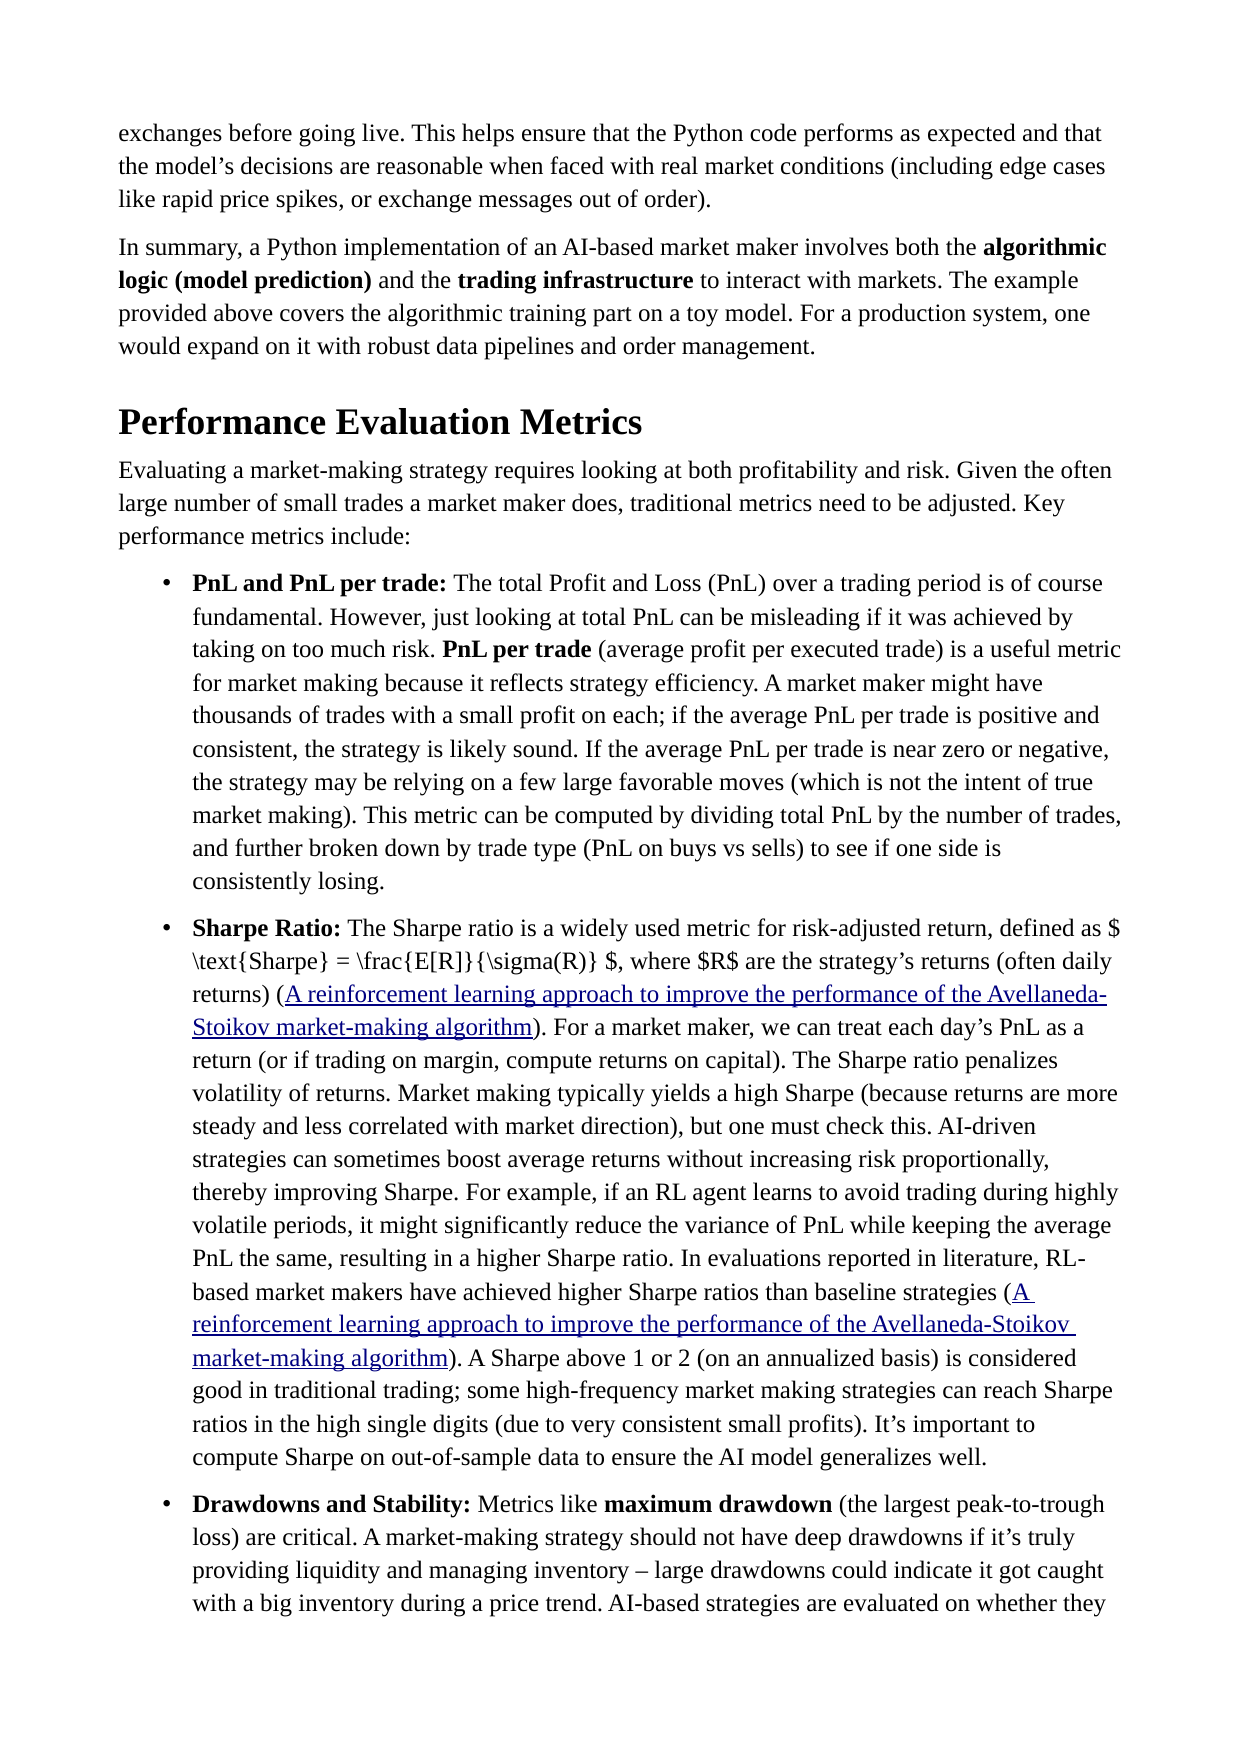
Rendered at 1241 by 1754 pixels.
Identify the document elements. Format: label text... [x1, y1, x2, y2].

subtitle Performance Evaluation Metrics [118, 399, 1122, 442]
text In summary, a Python implementation of an AI-based market maker involves both the algorithmic logic (model prediction) and the trading infrastructure to interact with markets. The example provided above covers the algorithmic training part on a toy model. For a production system, one would expand on it with robust data pipelines and order management. [118, 232, 1122, 359]
list PnL and PnL per trade: The total Profit and Loss (PnL) over a trading period is of course fundamental. However, just looking at total PnL can be misleading if it was achieved by taking on too much risk. PnL per trade (average profit per executed trade) is a useful metric for market making because it reflects strategy efficiency. A market maker might have thousands of trades with a small profit on each; if the average PnL per trade is positive and consistent, the strategy is likely sound. If the average PnL per trade is near zero or negative, the strategy may be relying on a few large favorable moves (which is not the intent of true market making). This metric can be computed by dividing total PnL by the number of trades, and further broken down by trade type (PnL on buys vs sells) to see if one side is consistently losing. [162, 568, 1122, 894]
text exchanges before going live. This helps ensure that the Python code performs as expected and that the model’s decisions are reasonable when faced with real market conditions (including edge cases like rapid price spikes, or exchange messages out of order). [118, 118, 1122, 213]
list Sharpe Ratio: The Sharpe ratio is a widely used metric for risk-adjusted return, defined as $ \text{Sharpe} = \frac{E[R]}{\sigma(R)} $, where $R$ are the strategy’s returns (often daily returns) (A reinforcement learning approach to improve the performance of the Avellaneda-Stoikov market-making algorithm). For a market maker, we can treat each day’s PnL as a return (or if trading on margin, compute returns on capital). The Sharpe ratio penalizes volatility of returns. Market making typically yields a high Sharpe (because returns are more steady and less correlated with market direction), but one must check this. AI-driven strategies can sometimes boost average returns without increasing risk proportionally, thereby improving Sharpe. For example, if an RL agent learns to avoid trading during highly volatile periods, it might significantly reduce the variance of PnL while keeping the average PnL the same, resulting in a higher Sharpe ratio. In evaluations reported in literature, RL-based market makers have achieved higher Sharpe ratios than baseline strategies (A reinforcement learning approach to improve the performance of the Avellaneda-Stoikov market-making algorithm). A Sharpe above 1 or 2 (on an annualized basis) is considered good in traditional trading; some high-frequency market making strategies can reach Sharpe ratios in the high single digits (due to very consistent small profits). It’s important to compute Sharpe on out-of-sample data to ensure the AI model generalizes well. [162, 913, 1122, 1470]
list Drawdowns and Stability: Metrics like maximum drawdown (the largest peak-to-trough loss) are critical. A market-making strategy should not have deep drawdowns if it’s truly providing liquidity and managing inventory – large drawdowns could indicate it got caught with a big inventory during a price trend. AI-based strategies are evaluated on whether they [162, 1489, 1122, 1617]
text Evaluating a market-making strategy requires looking at both profitability and risk. Given the often large number of small trades a market maker does, traditional metrics need to be adjusted. Key performance metrics include: [118, 455, 1122, 550]
